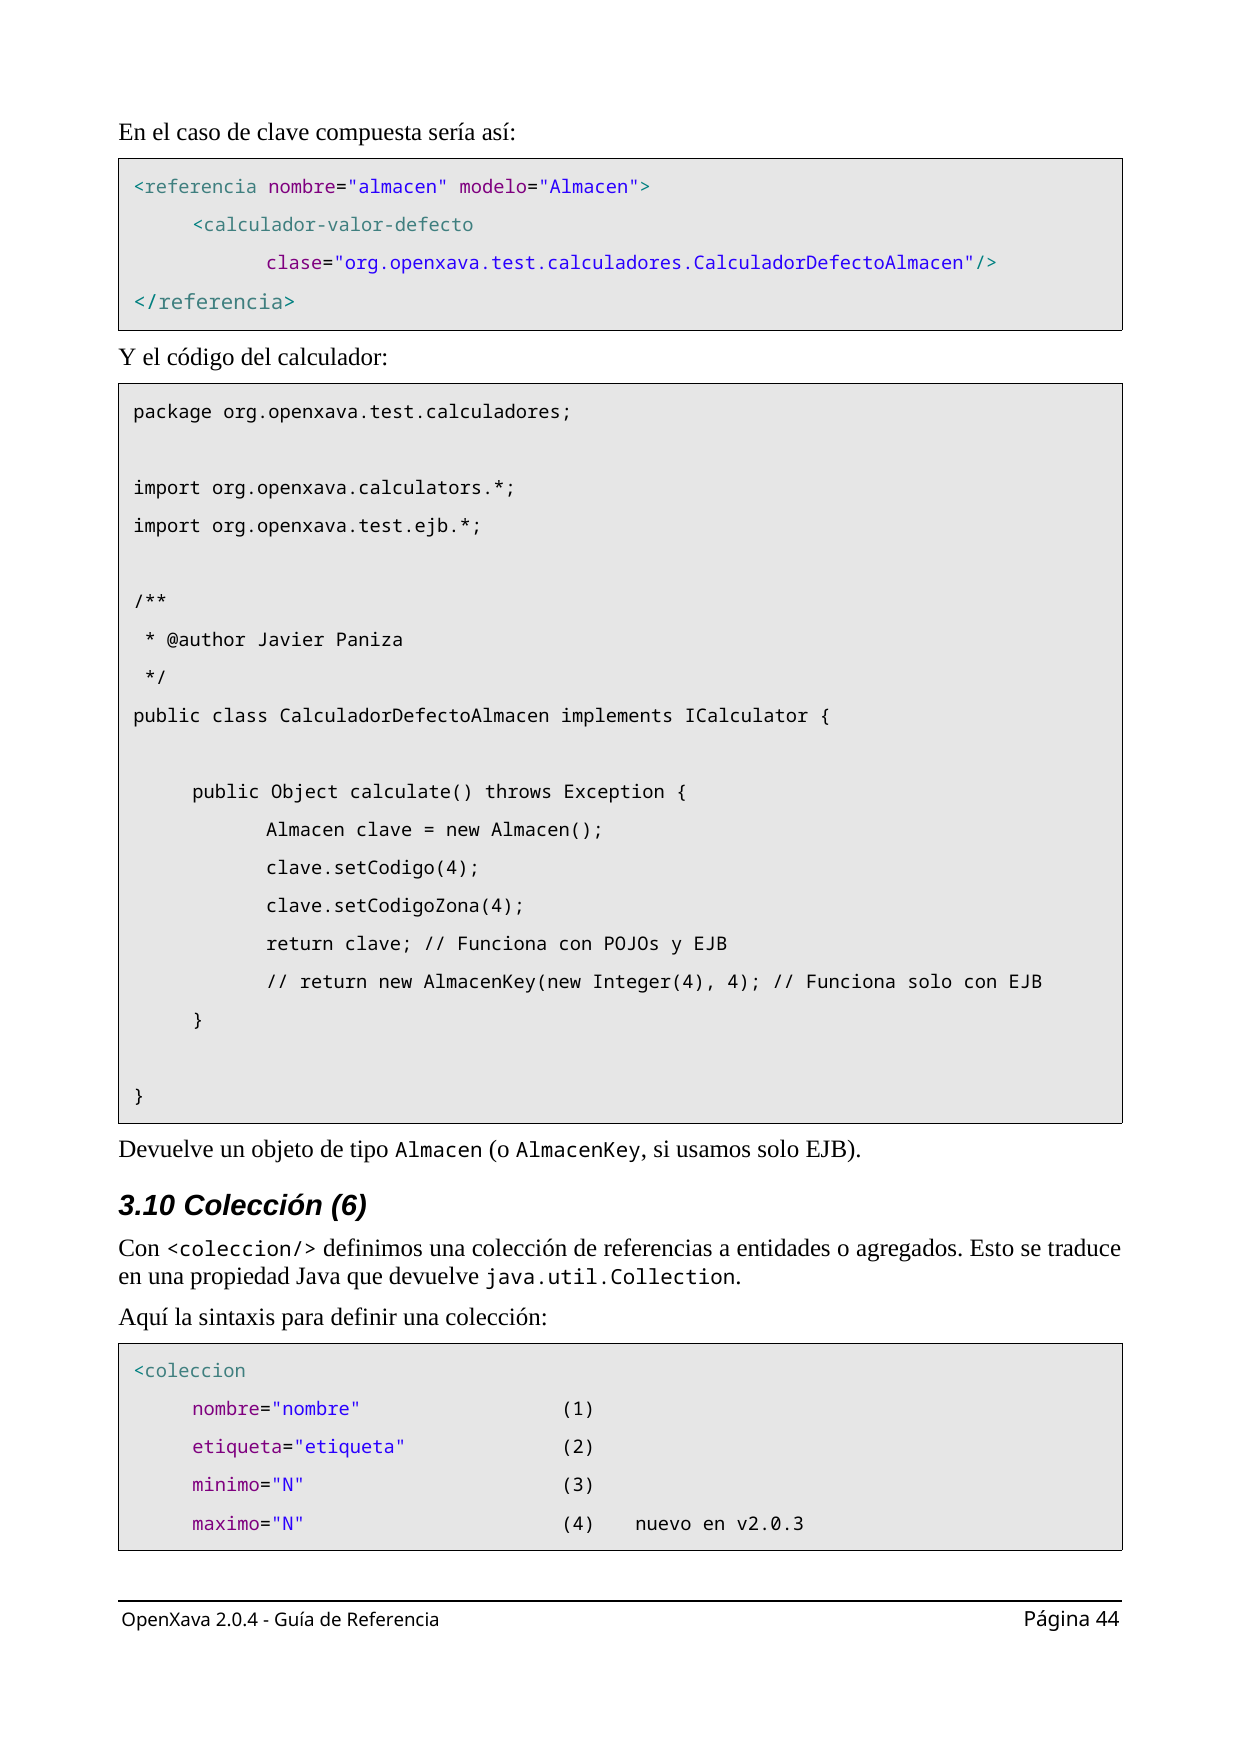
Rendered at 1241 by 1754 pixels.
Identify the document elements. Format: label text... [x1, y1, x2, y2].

text // return new AlmacenKey(new Integer(4), 4); // Funciona solo con EJB [119, 953, 1122, 991]
text package org.openxava.test.calculadores; [119, 384, 1122, 421]
text } [119, 1067, 1122, 1123]
text Devuelve un objeto de tipo Almacen (o AlmacenKey, si usamos solo EJB). [118, 1135, 1122, 1163]
text En el caso de clave compuesta sería así: [118, 118, 1122, 146]
text clave.setCodigoZona(4); [119, 877, 1122, 915]
text nombre="nombre" (1) [119, 1381, 1122, 1419]
text minimo="N" (3) [119, 1457, 1122, 1495]
text Con <coleccion/> definimos una colección de referencias a entidades o agregados. Esto se traduce en una propiedad Java que devuelve java.util.Collection. [118, 1234, 1122, 1290]
text import org.openxava.calculators.*; [119, 459, 1122, 497]
text <referencia nombre="almacen" modelo="Almacen"> [119, 159, 1122, 196]
subtitle Colección (6) [118, 1188, 1122, 1221]
text } [119, 991, 1122, 1029]
text </referencia> [119, 272, 1122, 330]
text return clave; // Funciona con POJOs y EJB [119, 915, 1122, 953]
text public class CalculadorDefectoAlmacen implements ICalculator { [119, 687, 1122, 725]
text clave.setCodigo(4); [119, 839, 1122, 877]
text /** [119, 573, 1122, 611]
text */ [119, 649, 1122, 687]
text etiqueta="etiqueta" (2) [119, 1419, 1122, 1457]
text maximo="N" (4) nuevo en v2.0.3 [119, 1495, 1122, 1550]
text Aquí la sintaxis para definir una colección: [118, 1303, 1122, 1330]
text * @author Javier Paniza [119, 611, 1122, 649]
text <calculador-valor-defecto [119, 196, 1122, 234]
text <coleccion [119, 1344, 1122, 1381]
text Y el código del calculador: [118, 343, 1122, 371]
text clase="org.openxava.test.calculadores.CalculadorDefectoAlmacen"/> [119, 234, 1122, 272]
text public Object calculate() throws Exception { [119, 763, 1122, 801]
text Almacen clave = new Almacen(); [119, 801, 1122, 839]
text import org.openxava.test.ejb.*; [119, 497, 1122, 535]
